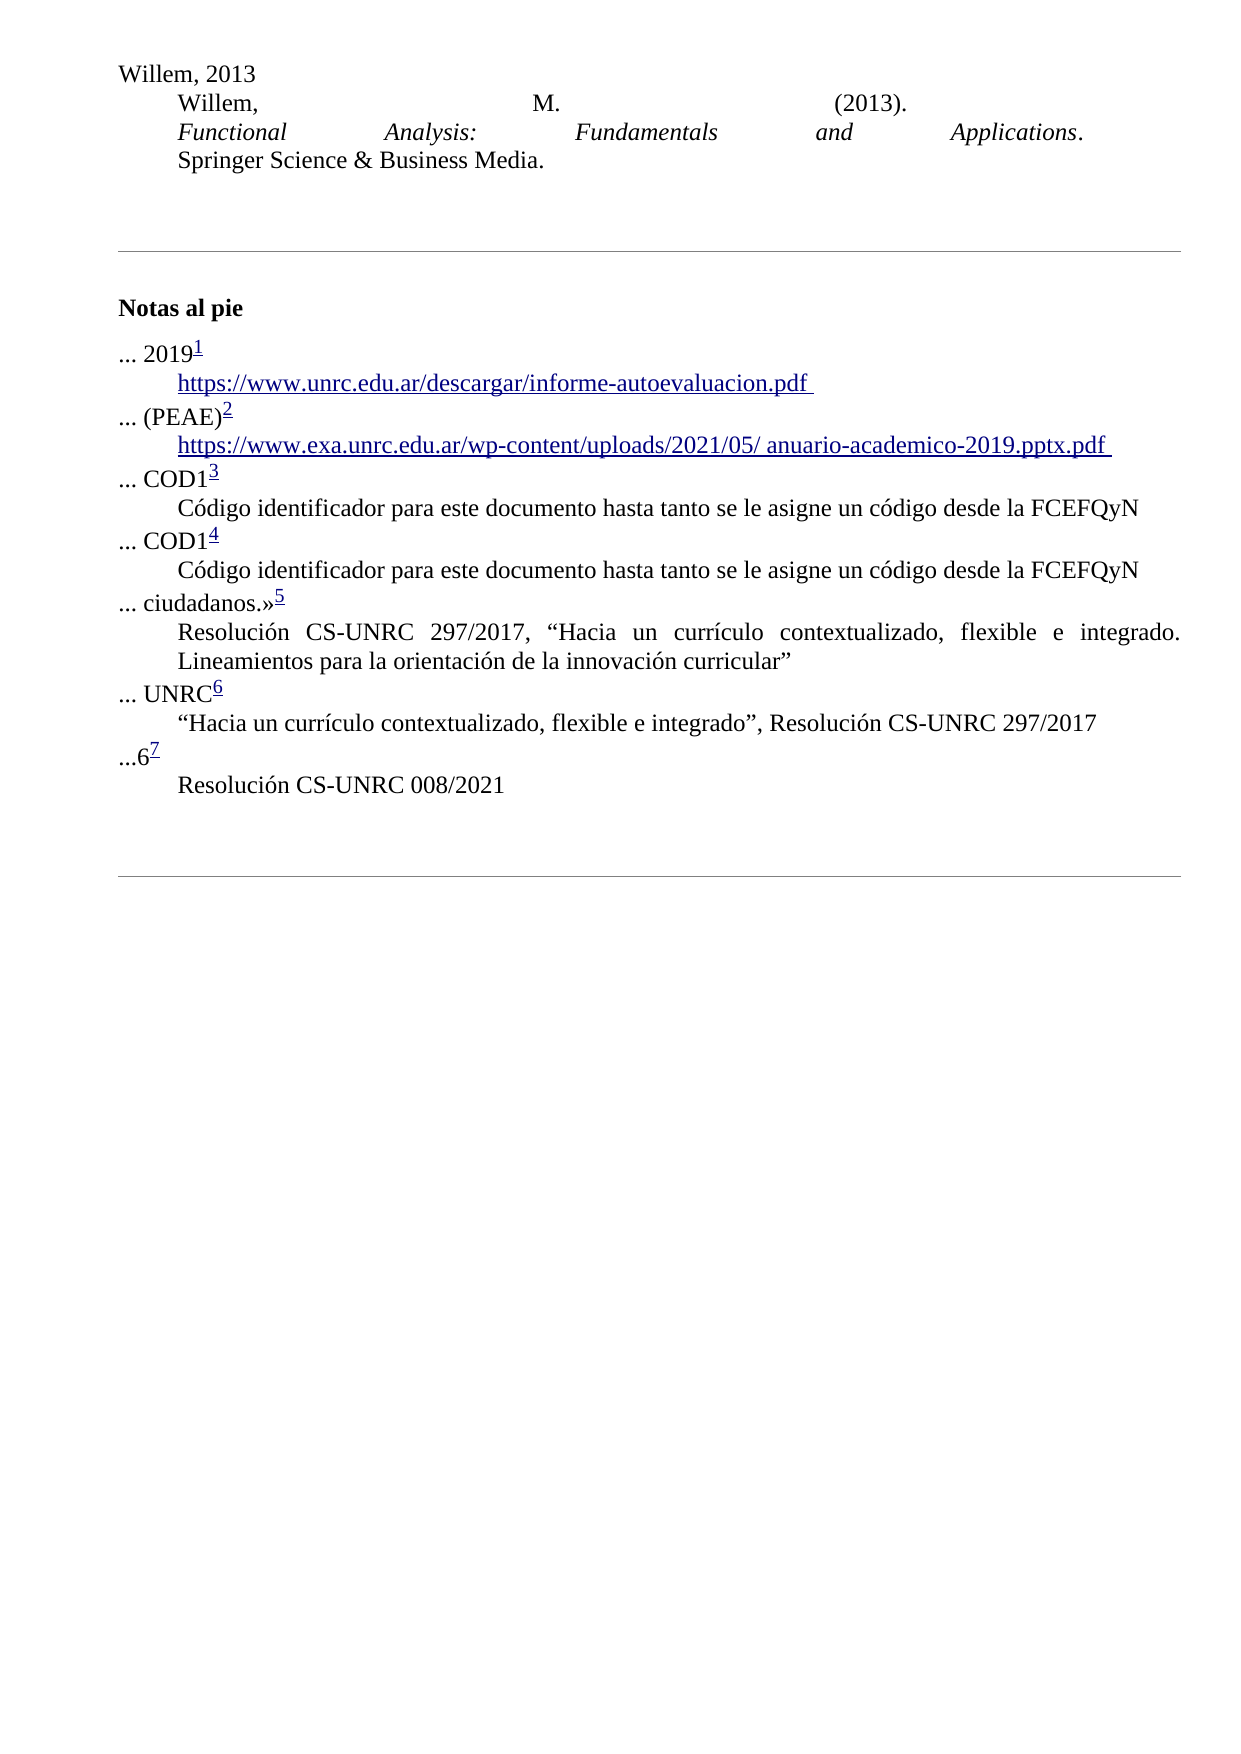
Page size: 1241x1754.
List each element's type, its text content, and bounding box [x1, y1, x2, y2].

list Resolución CS-UNRC 008/2021 [177, 771, 1181, 799]
list Willem, M. (2013). Functional Analysis: Fundamentals and Applications. Springer Science & Business Media. [177, 88, 1181, 174]
subtitle ... COD14 [118, 521, 1181, 555]
subtitle Notas al pie [118, 293, 1181, 322]
list Código identificador para este documento hasta tanto se le asigne un código desde la FCEFQyN [177, 555, 1181, 584]
subtitle ... COD13 [118, 459, 1181, 493]
subtitle ... UNRC6 [118, 675, 1181, 708]
subtitle Willem, 2013 [118, 59, 1181, 88]
subtitle ...67 [118, 737, 1181, 771]
subtitle ... (PEAE)2 [118, 397, 1181, 430]
subtitle ... 20191 [118, 334, 1181, 368]
list https://www.exa.unrc.edu.ar/wp-content/uploads/2021/05/ anuario-academico-2019.pptx.pdf [177, 430, 1181, 459]
list “Hacia un currículo contextualizado, flexible e integrado”, Resolución CS-UNRC 297/2017 [177, 708, 1181, 737]
list Resolución CS-UNRC 297/2017, “Hacia un currículo contextualizado, flexible e integrado. Lineamientos para la orientación de la innovación curricular” [177, 617, 1181, 675]
list https://www.unrc.edu.ar/descargar/informe-autoevaluacion.pdf [177, 368, 1181, 397]
subtitle ... ciudadanos.»5 [118, 584, 1181, 617]
list Código identificador para este documento hasta tanto se le asigne un código desde la FCEFQyN [177, 493, 1181, 521]
